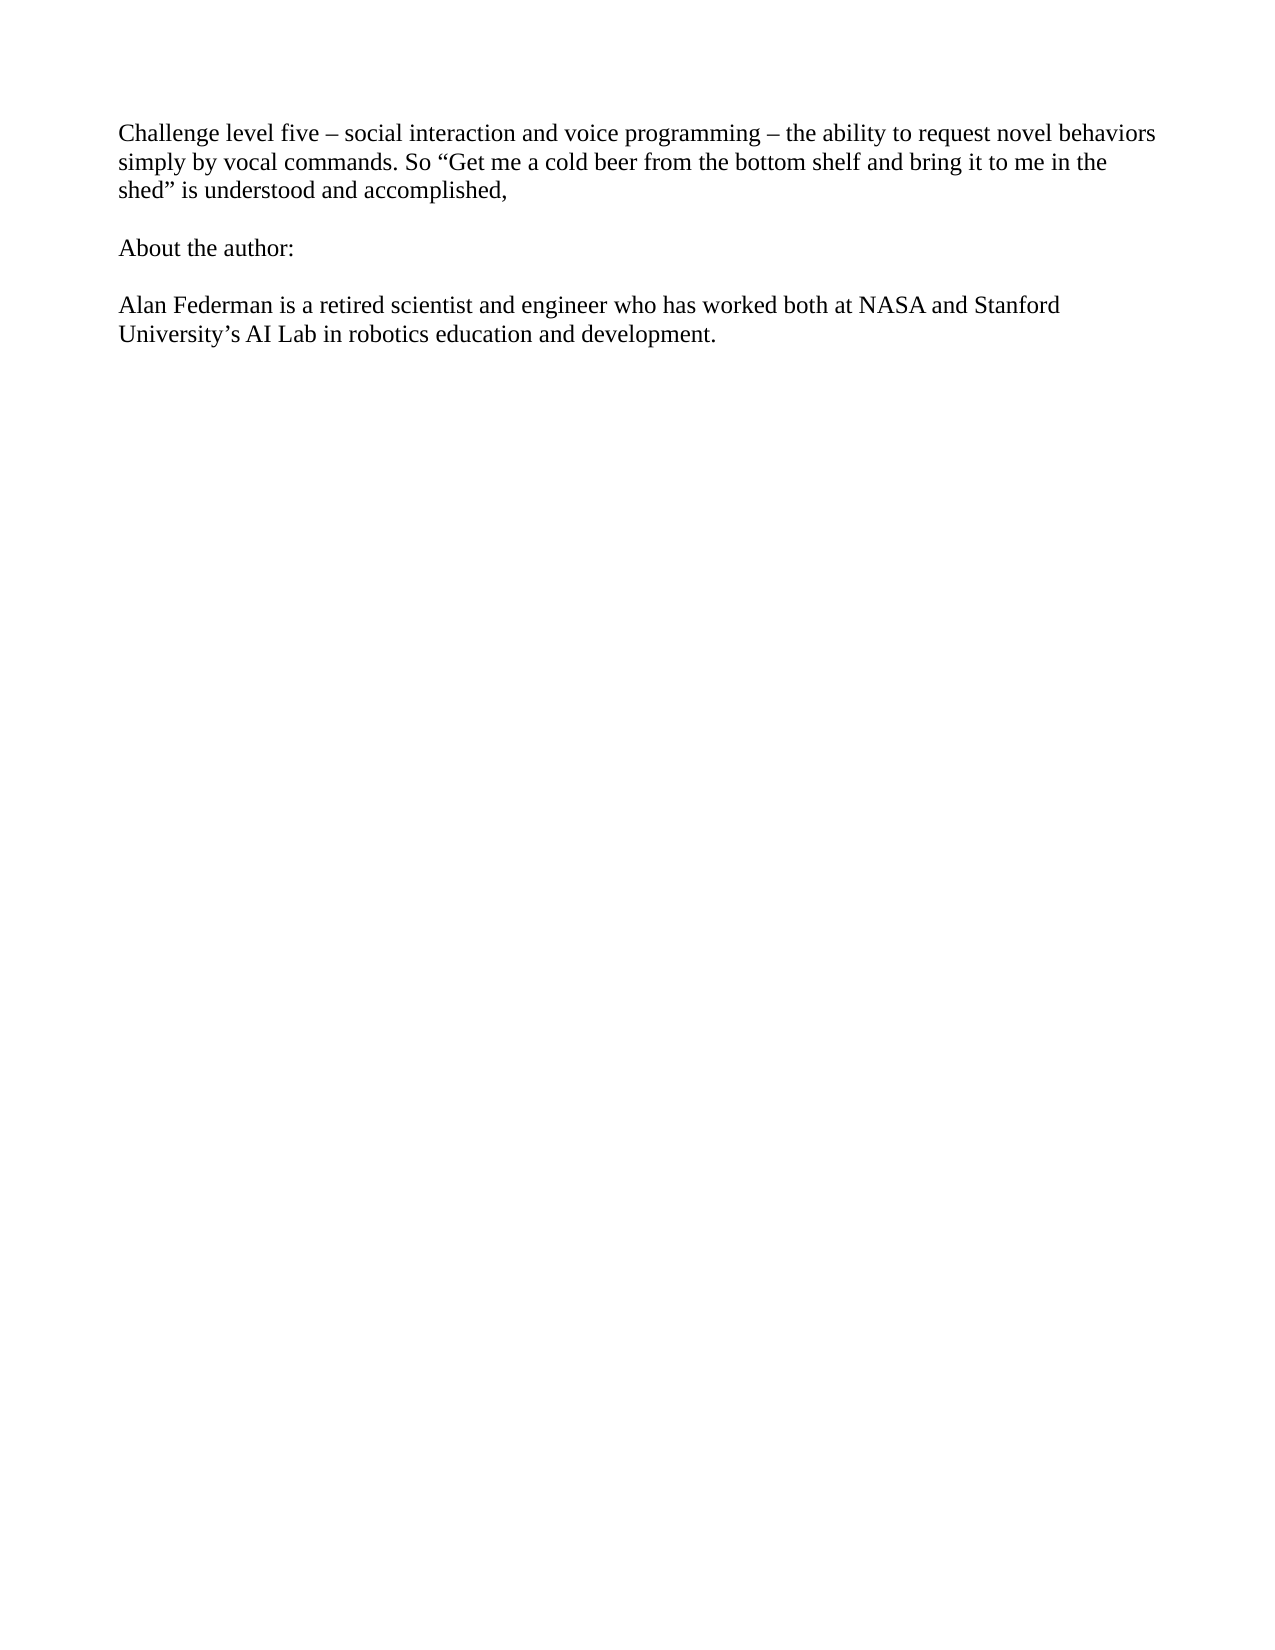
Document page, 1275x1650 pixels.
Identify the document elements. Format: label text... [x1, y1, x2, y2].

text Challenge level five – social interaction and voice programming – the ability to request novel behaviors simply by vocal commands. So “Get me a cold beer from the bottom shelf and bring it to me in the shed” is understood and accomplished, [118, 118, 1157, 204]
text Alan Federman is a retired scientist and engineer who has worked both at NASA and Stanford University’s AI Lab in robotics education and development. [118, 291, 1157, 348]
text About the author: [118, 233, 1157, 262]
